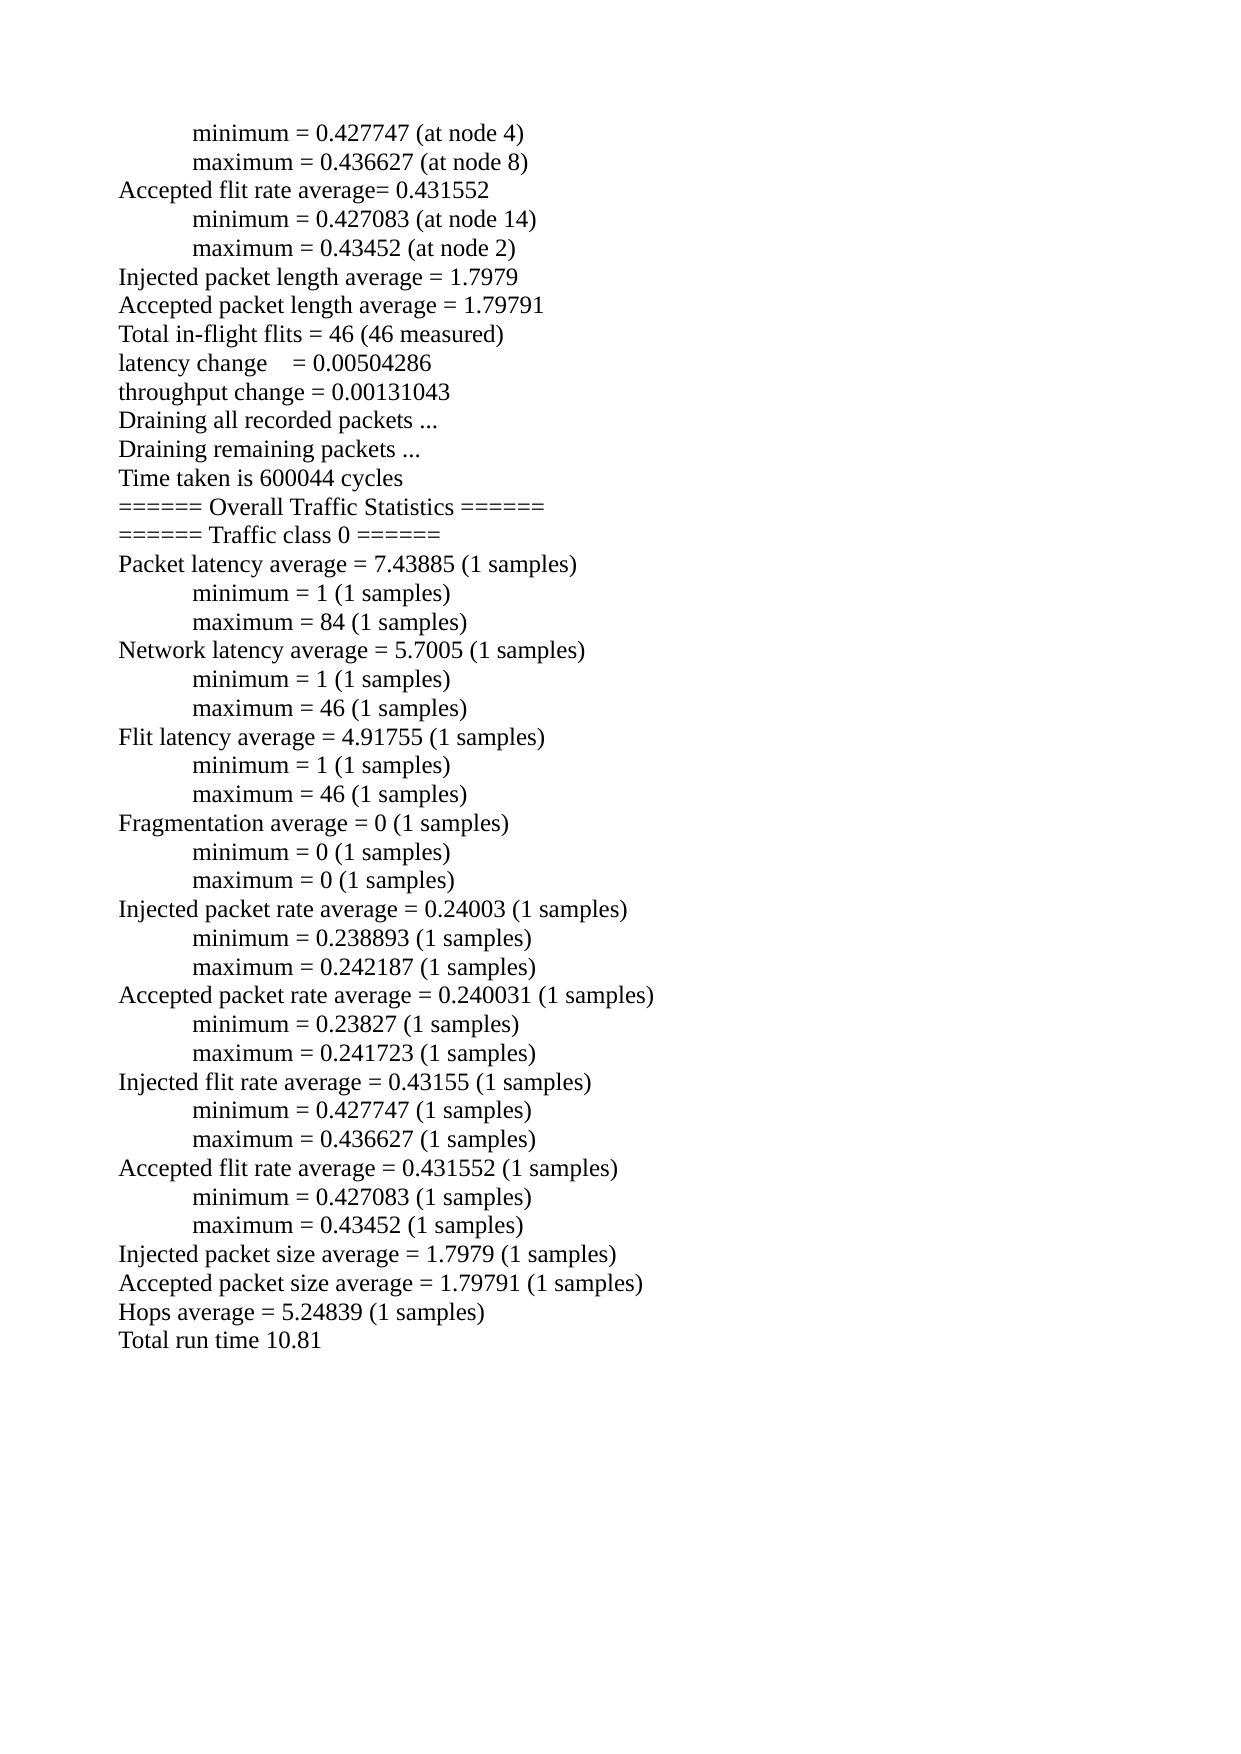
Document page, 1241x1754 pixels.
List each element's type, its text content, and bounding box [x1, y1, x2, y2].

text maximum = 0 (1 samples) [118, 866, 1122, 894]
text Injected packet size average = 1.7979 (1 samples) [118, 1239, 1122, 1268]
text Draining all recorded packets ... [118, 406, 1122, 434]
text maximum = 0.43452 (at node 2) [118, 233, 1122, 262]
text ====== Overall Traffic Statistics ====== [118, 492, 1122, 521]
text minimum = 0.427747 (1 samples) [118, 1096, 1122, 1124]
text Accepted packet size average = 1.79791 (1 samples) [118, 1268, 1122, 1297]
text Fragmentation average = 0 (1 samples) [118, 808, 1122, 837]
text maximum = 0.241723 (1 samples) [118, 1038, 1122, 1067]
text maximum = 0.43452 (1 samples) [118, 1211, 1122, 1239]
text maximum = 0.436627 (at node 8) [118, 147, 1122, 176]
text Draining remaining packets ... [118, 434, 1122, 463]
text Time taken is 600044 cycles [118, 463, 1122, 492]
text Accepted packet length average = 1.79791 [118, 291, 1122, 319]
text maximum = 0.242187 (1 samples) [118, 952, 1122, 981]
text minimum = 1 (1 samples) [118, 664, 1122, 693]
text Total run time 10.81 [118, 1326, 1122, 1354]
text ====== Traffic class 0 ====== [118, 521, 1122, 549]
text minimum = 0.23827 (1 samples) [118, 1009, 1122, 1038]
text Accepted flit rate average = 0.431552 (1 samples) [118, 1153, 1122, 1182]
text latency change = 0.00504286 [118, 348, 1122, 377]
text minimum = 0 (1 samples) [118, 837, 1122, 866]
text maximum = 84 (1 samples) [118, 607, 1122, 636]
text Total in-flight flits = 46 (46 measured) [118, 319, 1122, 348]
text Injected packet length average = 1.7979 [118, 262, 1122, 291]
text throughput change = 0.00131043 [118, 377, 1122, 406]
text Accepted packet rate average = 0.240031 (1 samples) [118, 981, 1122, 1009]
text minimum = 1 (1 samples) [118, 578, 1122, 607]
text Injected flit rate average = 0.43155 (1 samples) [118, 1067, 1122, 1096]
text Packet latency average = 7.43885 (1 samples) [118, 549, 1122, 578]
text Hops average = 5.24839 (1 samples) [118, 1297, 1122, 1326]
text maximum = 0.436627 (1 samples) [118, 1124, 1122, 1153]
text Accepted flit rate average= 0.431552 [118, 176, 1122, 204]
text minimum = 0.427083 (at node 14) [118, 204, 1122, 233]
text Flit latency average = 4.91755 (1 samples) [118, 722, 1122, 751]
text Injected packet rate average = 0.24003 (1 samples) [118, 894, 1122, 923]
text minimum = 0.427747 (at node 4) [118, 118, 1122, 147]
text minimum = 0.427083 (1 samples) [118, 1182, 1122, 1211]
text maximum = 46 (1 samples) [118, 779, 1122, 808]
text Network latency average = 5.7005 (1 samples) [118, 636, 1122, 664]
text minimum = 1 (1 samples) [118, 751, 1122, 779]
text minimum = 0.238893 (1 samples) [118, 923, 1122, 952]
text maximum = 46 (1 samples) [118, 693, 1122, 722]
